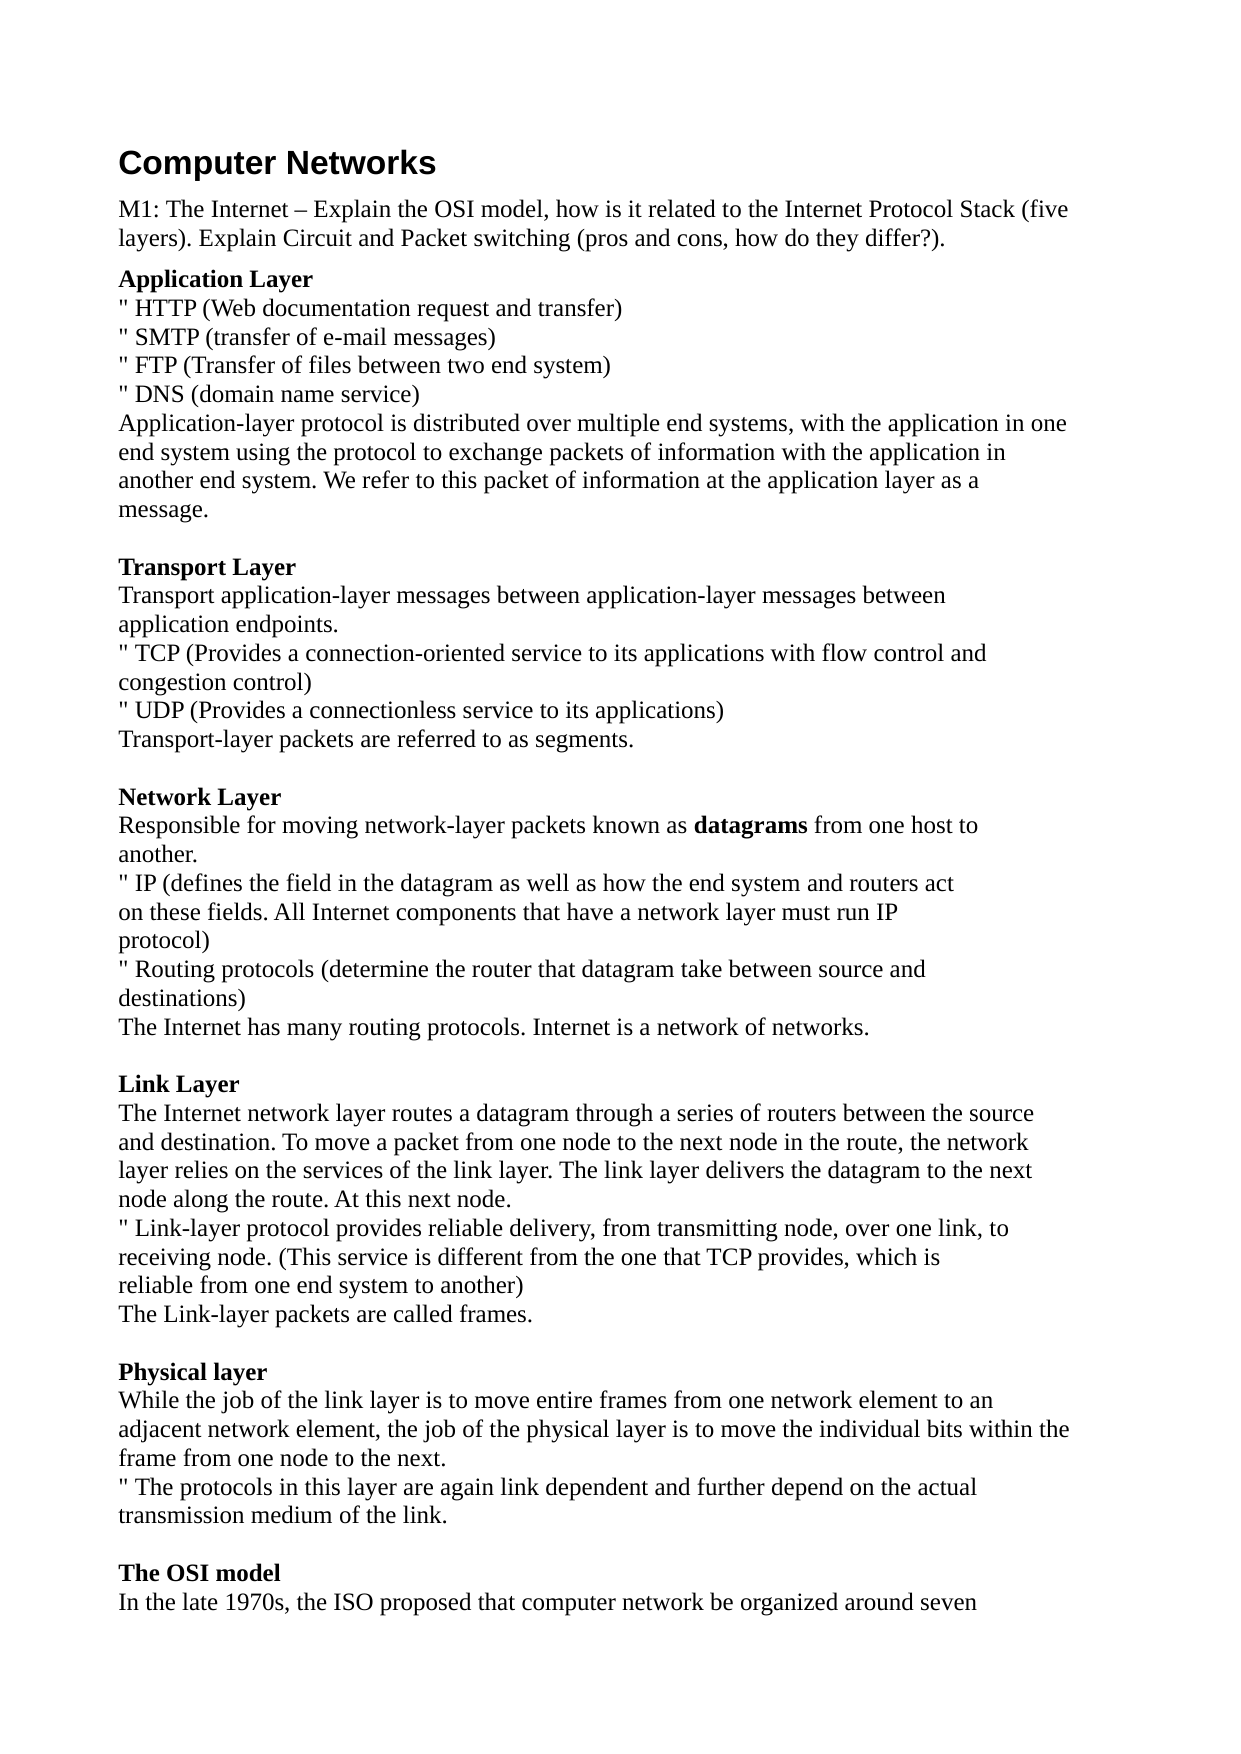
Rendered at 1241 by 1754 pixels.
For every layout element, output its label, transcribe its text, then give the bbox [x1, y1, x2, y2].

text " UDP (Provides a connectionless service to its applications) [118, 696, 1122, 724]
text " FTP (Transfer of files between two end system) [118, 351, 1122, 379]
text Transport application-layer messages between application-layer messages between [118, 581, 1122, 609]
text " Routing protocols (determine the router that datagram take between source and [118, 954, 1122, 983]
text Network Layer [118, 782, 1122, 811]
text " DNS (domain name service) [118, 379, 1122, 408]
text Link Layer [118, 1069, 1122, 1098]
text protocol) [118, 926, 1122, 954]
text Transport Layer [118, 552, 1122, 581]
text " SMTP (transfer of e-mail messages) [118, 322, 1122, 351]
text node along the route. At this next node. [118, 1184, 1122, 1213]
text application endpoints. [118, 609, 1122, 638]
text message. [118, 494, 1122, 523]
text Responsible for moving network-layer packets known as datagrams from one host to [118, 811, 1122, 839]
text Transport-layer packets are referred to as segments. [118, 724, 1122, 753]
text While the job of the link layer is to move entire frames from one network element to an [118, 1386, 1122, 1414]
text receiving node. (This service is different from the one that TCP provides, which is [118, 1242, 1122, 1271]
text congestion control) [118, 667, 1122, 696]
text Physical layer [118, 1357, 1122, 1386]
text and destination. To move a packet from one node to the next node in the route, the network [118, 1127, 1122, 1156]
text adjacent network element, the job of the physical layer is to move the individual bits within the [118, 1414, 1122, 1443]
text reliable from one end system to another) [118, 1271, 1122, 1299]
text The Link-layer packets are called frames. [118, 1299, 1122, 1328]
text " Link-layer protocol provides reliable delivery, from transmitting node, over one link, to [118, 1213, 1122, 1242]
text " HTTP (Web documentation request and transfer) [118, 293, 1122, 322]
text Application-layer protocol is distributed over multiple end systems, with the application in one [118, 408, 1122, 437]
text The Internet network layer routes a datagram through a series of routers between the source [118, 1098, 1122, 1127]
text In the late 1970s, the ISO proposed that computer network be organized around seven [118, 1587, 1122, 1616]
text Application Layer [118, 264, 1122, 293]
text layer relies on the services of the link layer. The link layer delivers the datagram to the next [118, 1156, 1122, 1184]
text " TCP (Provides a connection-oriented service to its applications with flow control and [118, 638, 1122, 667]
subtitle Computer Networks [118, 143, 1122, 182]
text on these fields. All Internet components that have a network layer must run IP [118, 897, 1122, 926]
text transmission medium of the link. [118, 1501, 1122, 1529]
text another. [118, 839, 1122, 868]
text another end system. We refer to this packet of information at the application layer as a [118, 466, 1122, 494]
text The OSI model [118, 1558, 1122, 1587]
text " IP (defines the field in the datagram as well as how the end system and routers act [118, 868, 1122, 897]
text " The protocols in this layer are again link dependent and further depend on the actual [118, 1472, 1122, 1501]
text The Internet has many routing protocols. Internet is a network of networks. [118, 1012, 1122, 1041]
text destinations) [118, 983, 1122, 1012]
text end system using the protocol to exchange packets of information with the application in [118, 437, 1122, 466]
text frame from one node to the next. [118, 1443, 1122, 1472]
text M1: The Internet – Explain the OSI model, how is it related to the Internet Protocol Stack (five layers). Explain Circuit and Packet switching (pros and cons, how do they differ?). [118, 194, 1122, 252]
